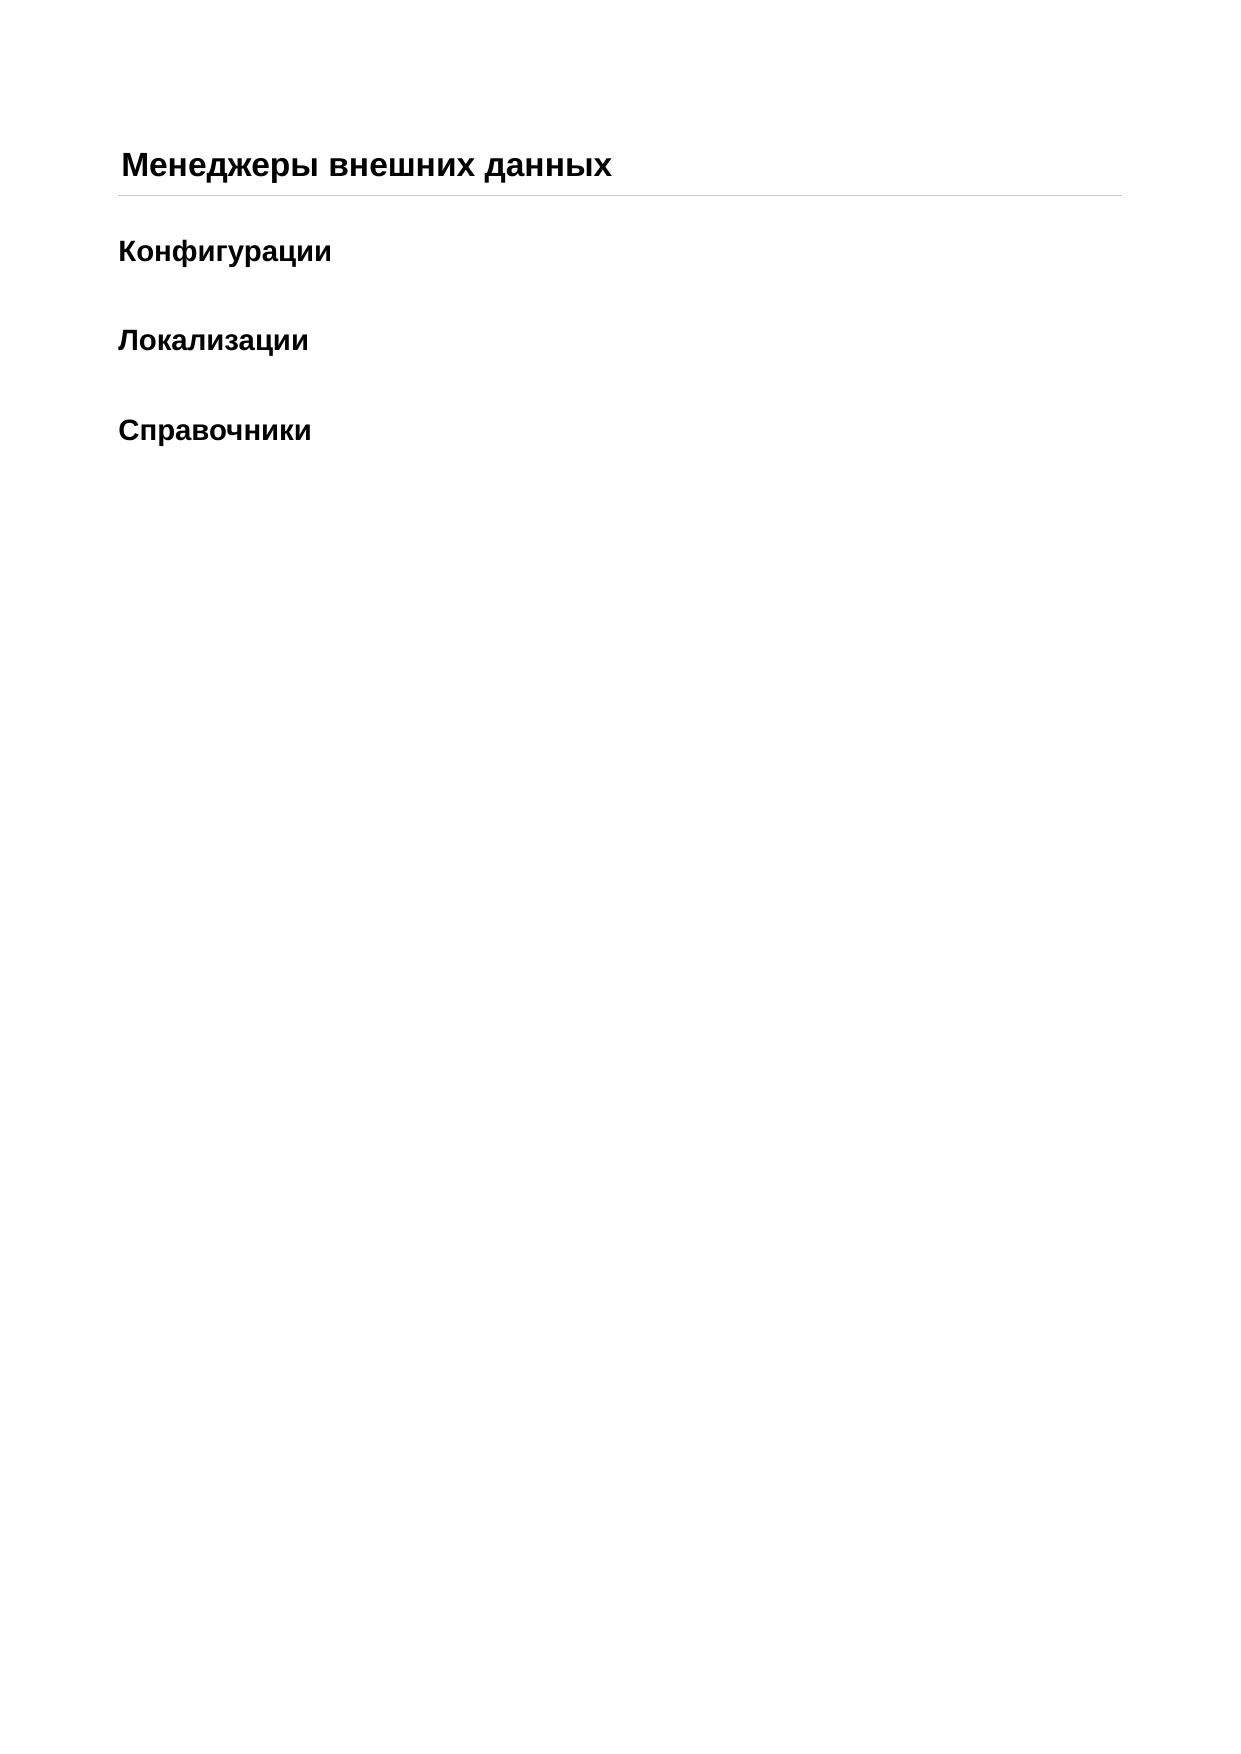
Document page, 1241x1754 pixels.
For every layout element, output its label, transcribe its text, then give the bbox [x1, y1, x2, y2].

subtitle Локализации [118, 323, 1122, 357]
subtitle Справочники [118, 413, 1122, 446]
subtitle Конфигурации [118, 233, 1122, 267]
subtitle Менеджеры внешних данных [118, 142, 1122, 195]
